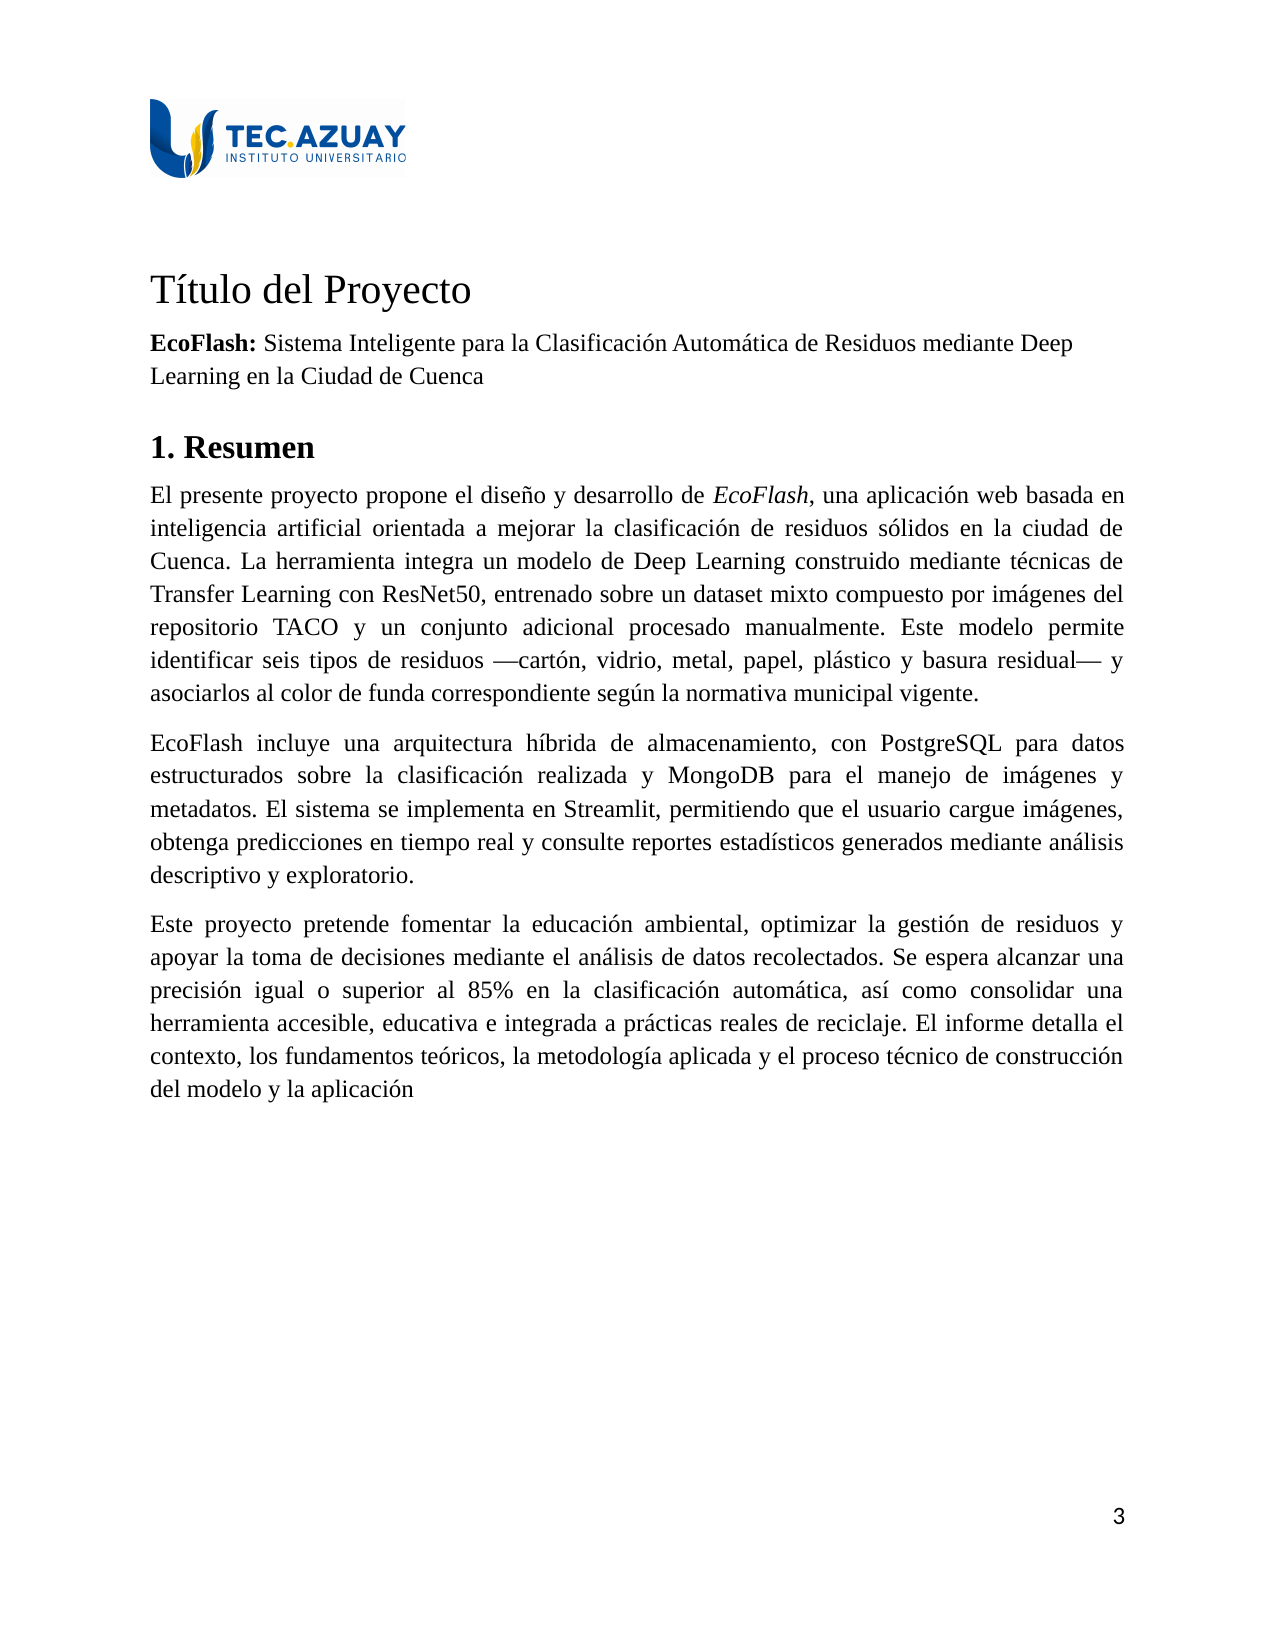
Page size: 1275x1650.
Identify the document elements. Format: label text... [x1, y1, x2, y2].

text Este proyecto pretende fomentar la educación ambiental, optimizar la gestión de residuos y apoyar la toma de decisiones mediante el análisis de datos recolectados. Se espera alcanzar una precisión igual o superior al 85% en la clasificación automática, así como consolidar una herramienta accesible, educativa e integrada a prácticas reales de reciclaje. El informe detalla el contexto, los fundamentos teóricos, la metodología aplicada y el proceso técnico de construcción del modelo y la aplicación [150, 909, 1125, 1103]
text EcoFlash: Sistema Inteligente para la Clasificación Automática de Residuos mediante Deep Learning en la Ciudad de Cuenca [150, 328, 1125, 390]
text EcoFlash incluye una arquitectura híbrida de almacenamiento, con PostgreSQL para datos estructurados sobre la clasificación realizada y MongoDB para el manejo de imágenes y metadatos. El sistema se implementa en Streamlit, permitiendo que el usuario cargue imágenes, obtenga predicciones en tiempo real y consulte reportes estadísticos generados mediante análisis descriptivo y exploratorio. [150, 728, 1125, 888]
subtitle Título del Proyecto [150, 264, 1125, 312]
text El presente proyecto propone el diseño y desarrollo de EcoFlash, una aplicación web basada en inteligencia artificial orientada a mejorar la clasificación de residuos sólidos en la ciudad de Cuenca. La herramienta integra un modelo de Deep Learning construido mediante técnicas de Transfer Learning con ResNet50, entrenado sobre un dataset mixto compuesto por imágenes del repositorio TACO y un conjunto adicional procesado manualmente. Este modelo permite identificar seis tipos de residuos —cartón, vidrio, metal, papel, plástico y basura residual— y asociarlos al color de funda correspondiente según la normativa municipal vigente. [150, 480, 1125, 707]
subtitle 1. Resumen [150, 427, 1125, 466]
